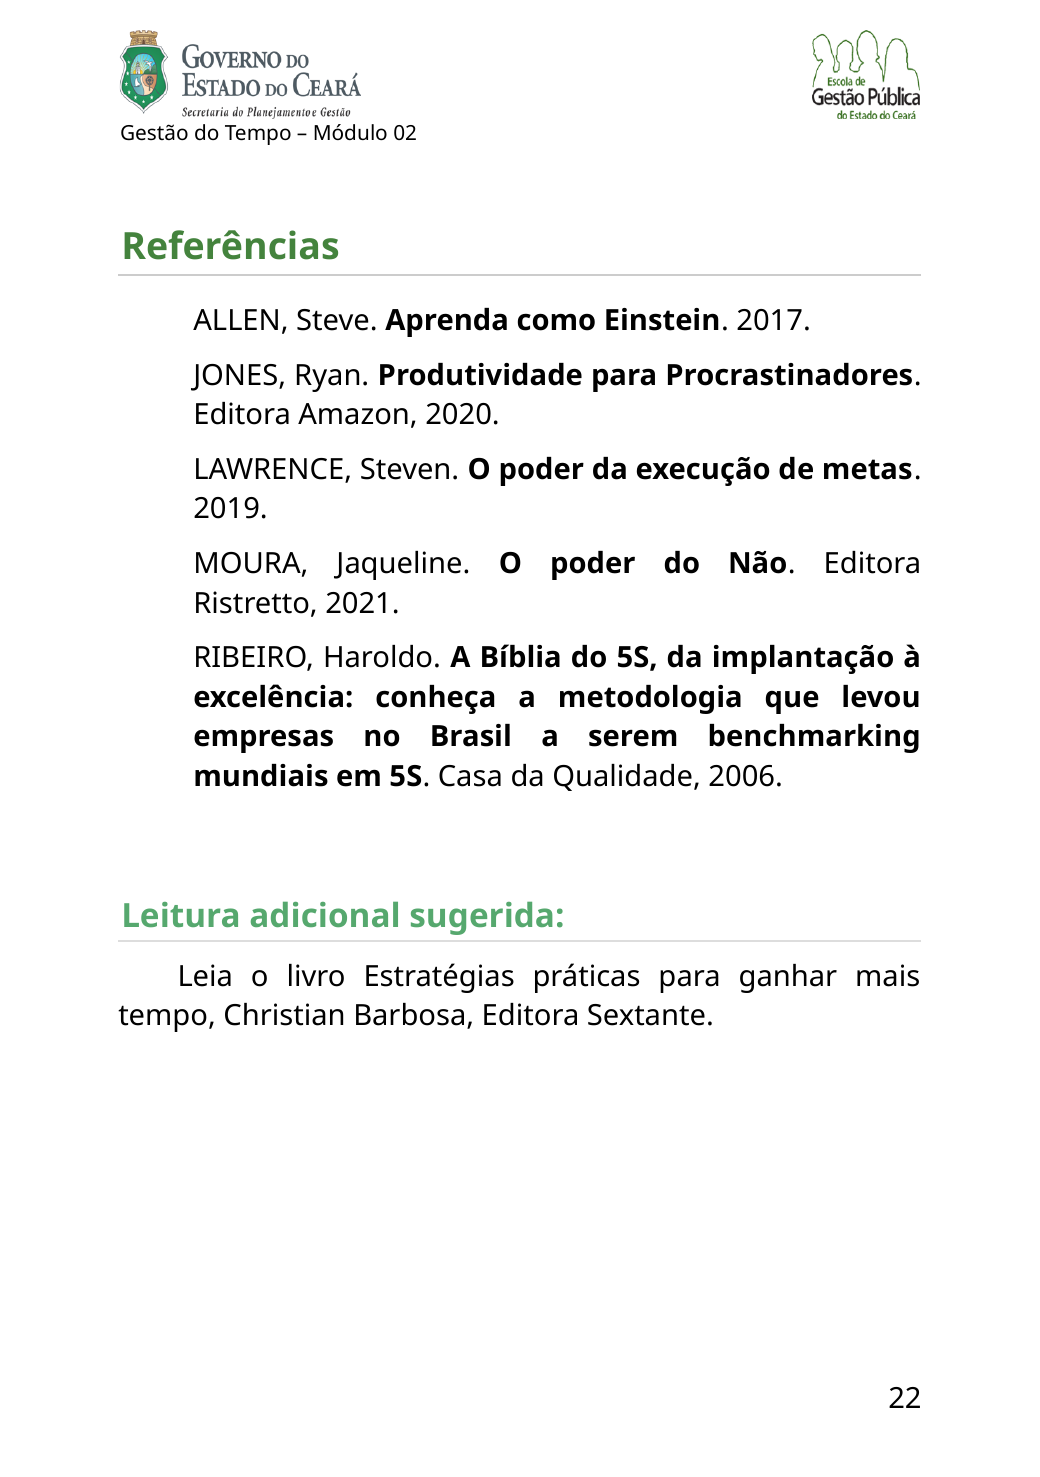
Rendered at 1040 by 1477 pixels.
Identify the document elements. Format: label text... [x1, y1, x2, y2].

list MOURA, Jaqueline. O poder do Não. Editora Ristretto, 2021. [156, 542, 921, 622]
subtitle Referências [118, 217, 921, 274]
picture [119, 30, 920, 119]
list ALLEN, Steve. Aprenda como Einstein. 2017. [156, 299, 921, 339]
list JONES, Ryan. Produtividade para Procrastinadores. Editora Amazon, 2020. [156, 354, 921, 433]
text Leia o livro Estratégias práticas para ganhar mais tempo, Christian Barbosa, Editora Sextante. [118, 955, 921, 1034]
subtitle Leitura adicional sugerida: [118, 889, 921, 940]
list RIBEIRO, Haroldo. A Bíblia do 5S, da implantação à excelência: conheça a metodologia que levou empresas no Brasil a serem benchmarking mundiais em 5S. Casa da Qualidade, 2006. [156, 636, 921, 795]
list LAWRENCE, Steven. O poder da execução de metas. 2019. [156, 448, 921, 527]
